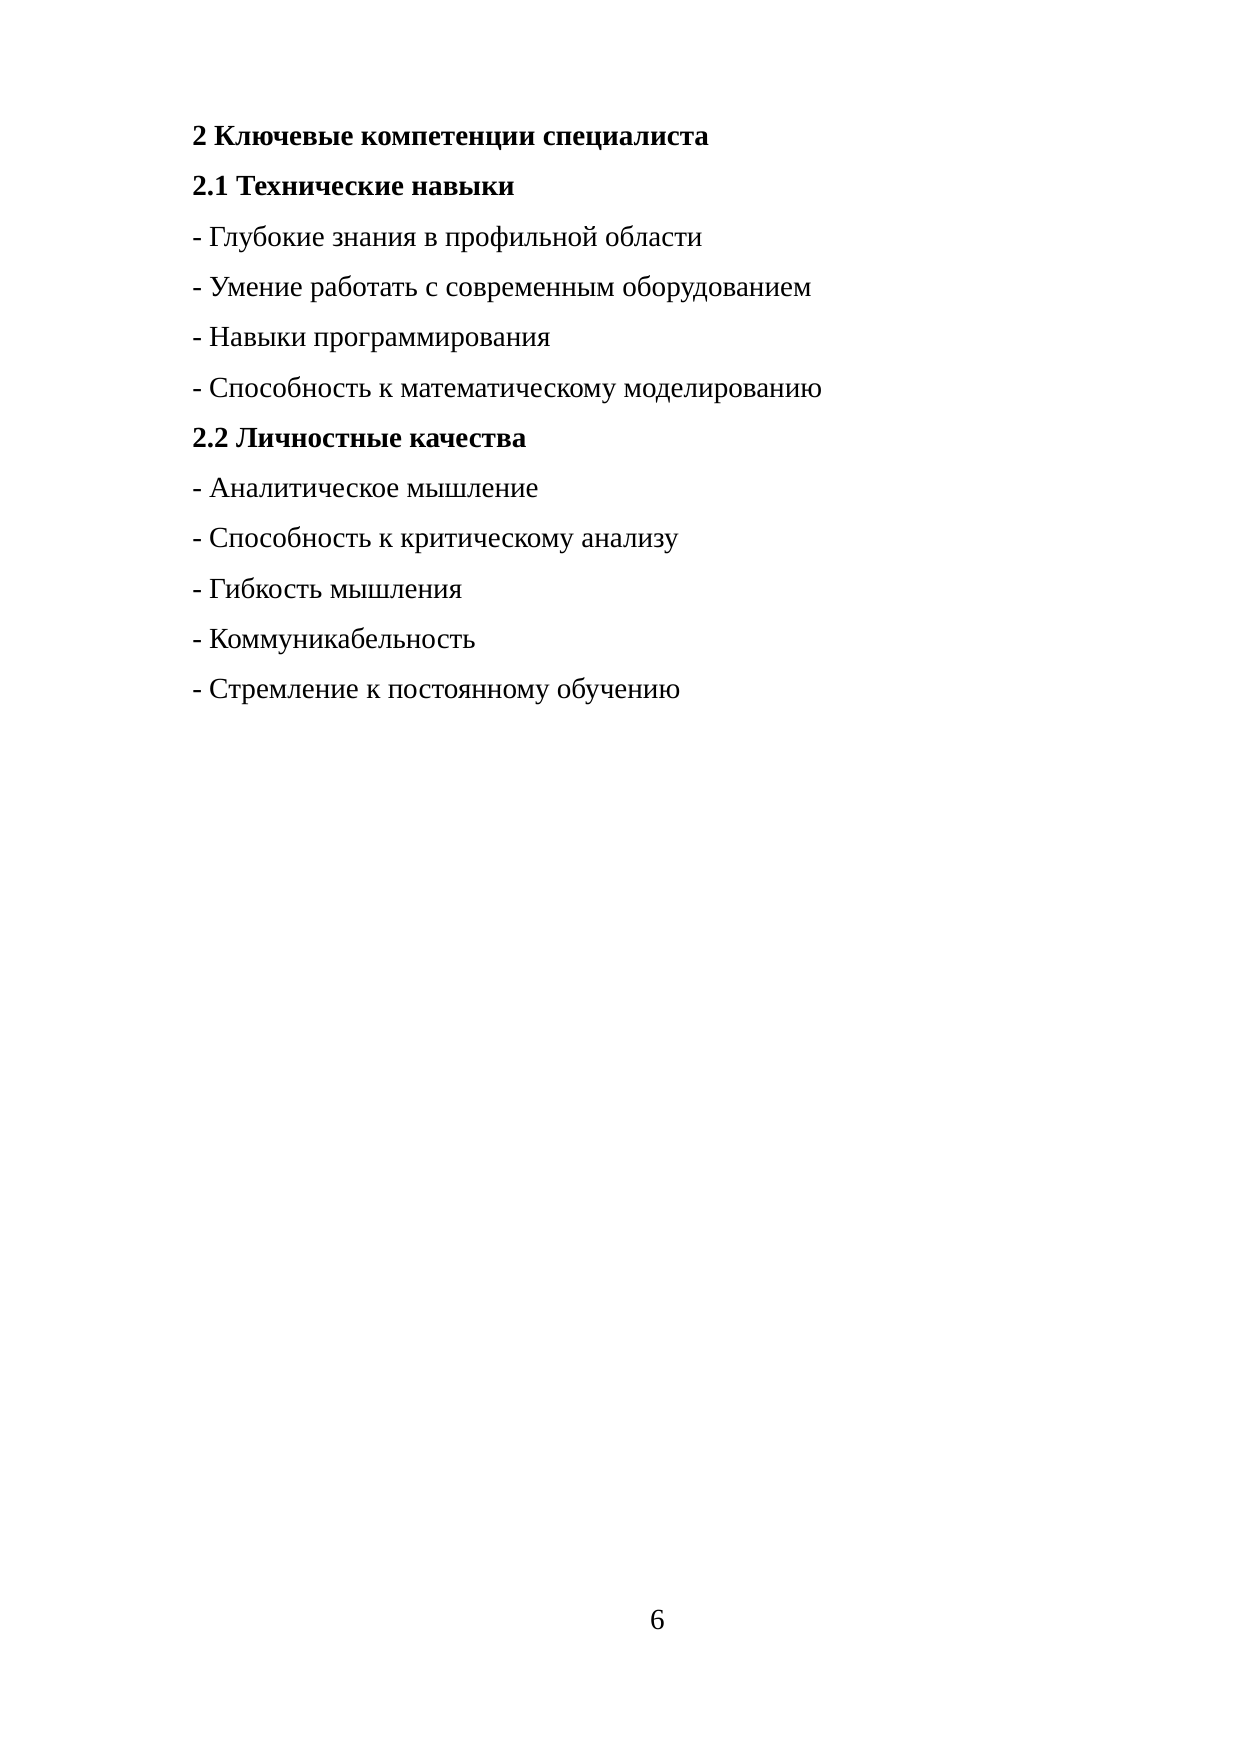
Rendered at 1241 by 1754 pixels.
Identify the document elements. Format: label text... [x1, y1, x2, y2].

text - Способность к математическому моделированию [118, 370, 1122, 403]
text - Коммуникабельность [118, 621, 1122, 655]
subtitle Ключевые компетенции специалиста [118, 118, 1122, 152]
text - Гибкость мышления [118, 571, 1122, 604]
subtitle Технические навыки [118, 168, 1122, 202]
text - Глубокие знания в профильной области [118, 219, 1122, 252]
text - Умение работать с современным оборудованием [118, 269, 1122, 303]
text - Способность к критическому анализу [118, 521, 1122, 554]
text - Стремление к постоянному обучению [118, 672, 1122, 705]
subtitle Личностные качества [118, 420, 1122, 453]
text - Аналитическое мышление [118, 470, 1122, 504]
text - Навыки программирования [118, 319, 1122, 353]
